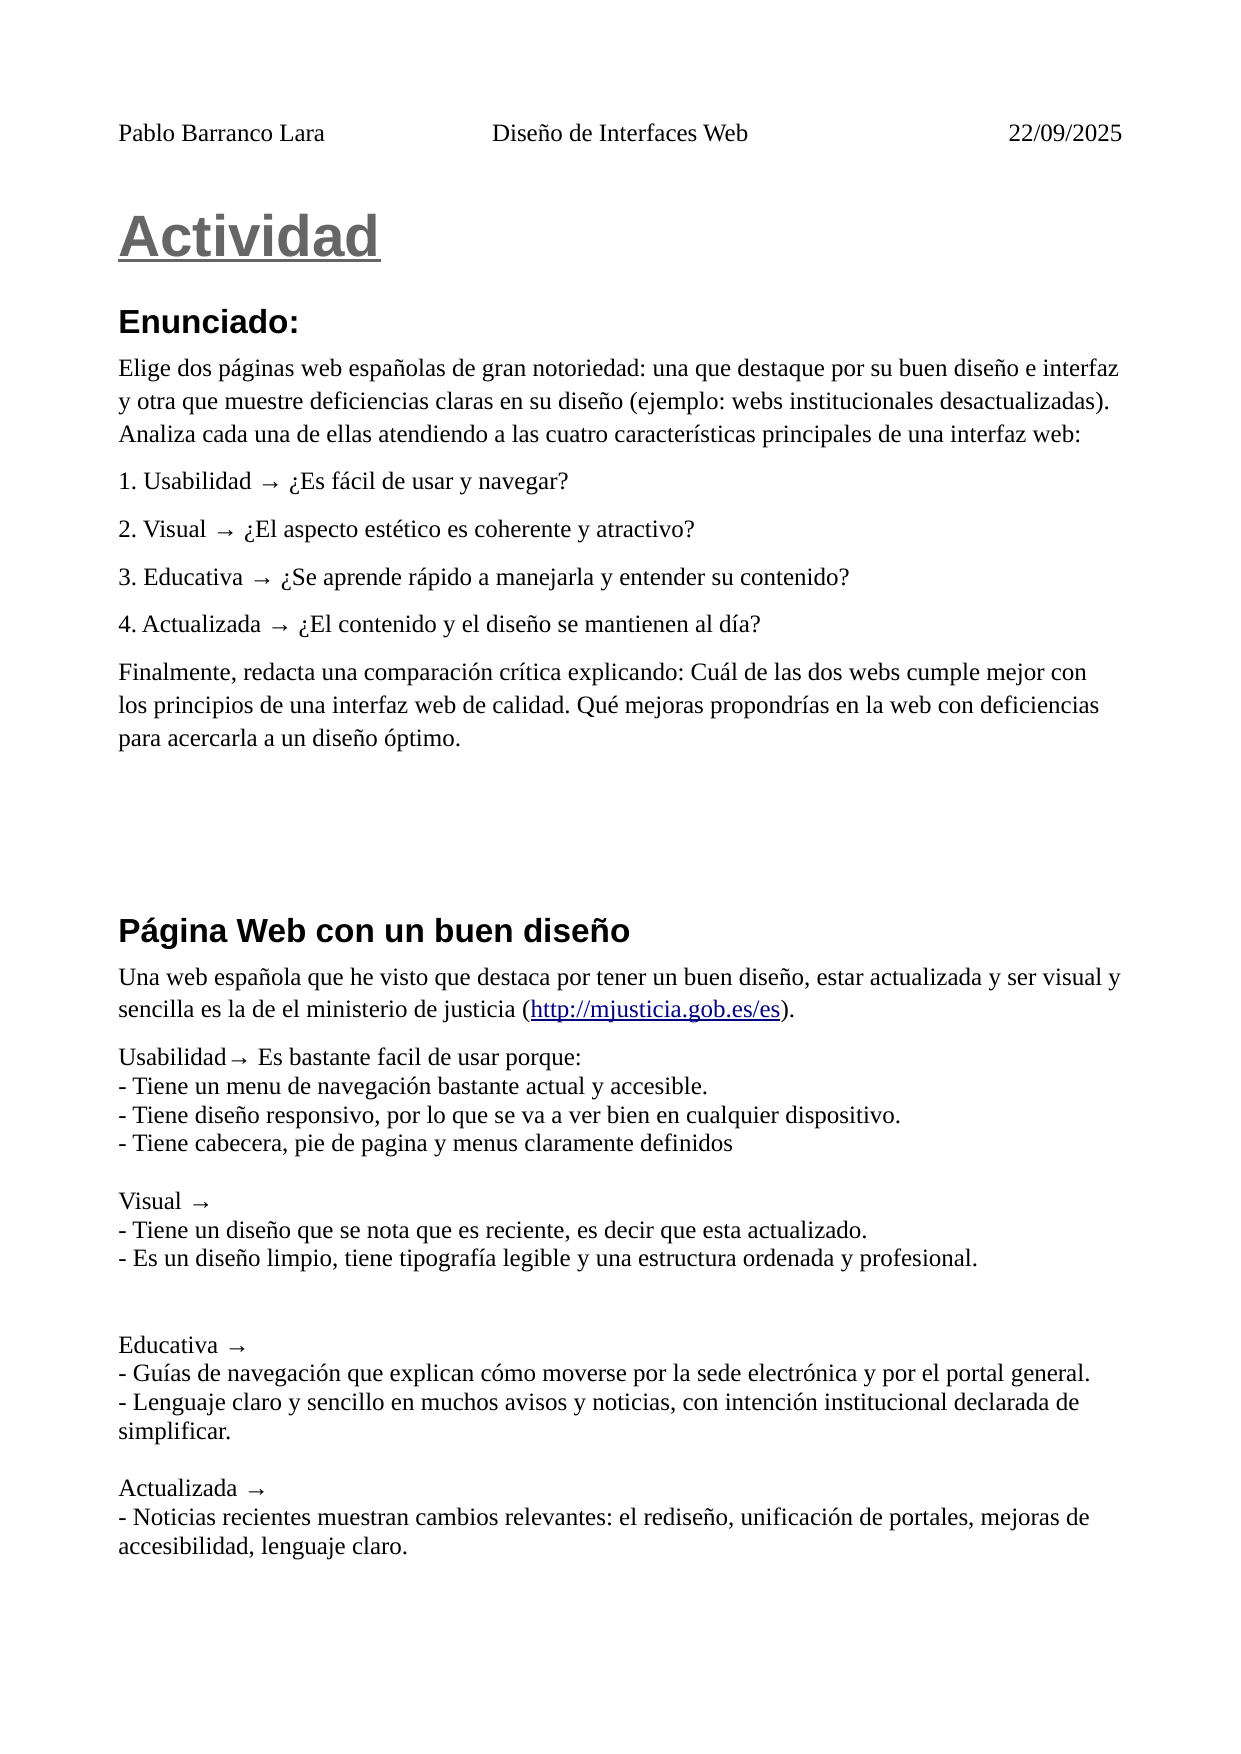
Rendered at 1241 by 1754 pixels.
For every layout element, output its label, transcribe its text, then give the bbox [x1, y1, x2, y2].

text 3. Educativa → ¿Se aprende rápido a manejarla y entender su contenido? [118, 562, 1122, 590]
text - Tiene un diseño que se nota que es reciente, es decir que esta actualizado. [118, 1215, 1122, 1243]
text Finalmente, redacta una comparación crítica explicando: Cuál de las dos webs cumple mejor con los principios de una interfaz web de calidad. Qué mejoras propondrías en la web con deficiencias para acercarla a un diseño óptimo. [118, 657, 1122, 752]
text Visual → [118, 1186, 1122, 1215]
text 4. Actualizada → ¿El contenido y el diseño se mantienen al día? [118, 609, 1122, 638]
text - Noticias recientes muestran cambios relevantes: el rediseño, unificación de portales, mejoras de accesibilidad, lenguaje claro. [118, 1502, 1122, 1560]
text 2. Visual → ¿El aspecto estético es coherente y atractivo? [118, 514, 1122, 543]
text Elige dos páginas web españolas de gran notoriedad: una que destaque por su buen diseño e interfaz y otra que muestre deficiencias claras en su diseño (ejemplo: webs institucionales desactualizadas). Analiza cada una de ellas atendiendo a las cuatro características principales de una interfaz web: [118, 353, 1122, 447]
text 1. Usabilidad → ¿Es fácil de usar y navegar? [118, 466, 1122, 495]
text - Tiene un menu de navegación bastante actual y accesible. [118, 1071, 1122, 1100]
text Educativa → [118, 1330, 1122, 1358]
text Usabilidad→ Es bastante facil de usar porque: [118, 1042, 1122, 1071]
text - Es un diseño limpio, tiene tipografía legible y una estructura ordenada y profesional. [118, 1243, 1122, 1272]
subtitle Enunciado: [118, 302, 1122, 340]
subtitle Página Web con un buen diseño [118, 911, 1122, 949]
text - Tiene diseño responsivo, por lo que se va a ver bien en cualquier dispositivo. [118, 1100, 1122, 1128]
text - Guías de navegación que explican cómo moverse por la sede electrónica y por el portal general. - Lenguaje claro y sencillo en muchos avisos y noticias, con intención institucional declarada de simplificar. [118, 1358, 1122, 1445]
text Actualizada → [118, 1473, 1122, 1502]
text - Tiene cabecera, pie de pagina y menus claramente definidos [118, 1128, 1122, 1157]
title Actividad [118, 201, 1122, 268]
text Una web española que he visto que destaca por tener un buen diseño, estar actualizada y ser visual y sencilla es la de el ministerio de justicia (http://mjusticia.gob.es/es). [118, 962, 1122, 1023]
